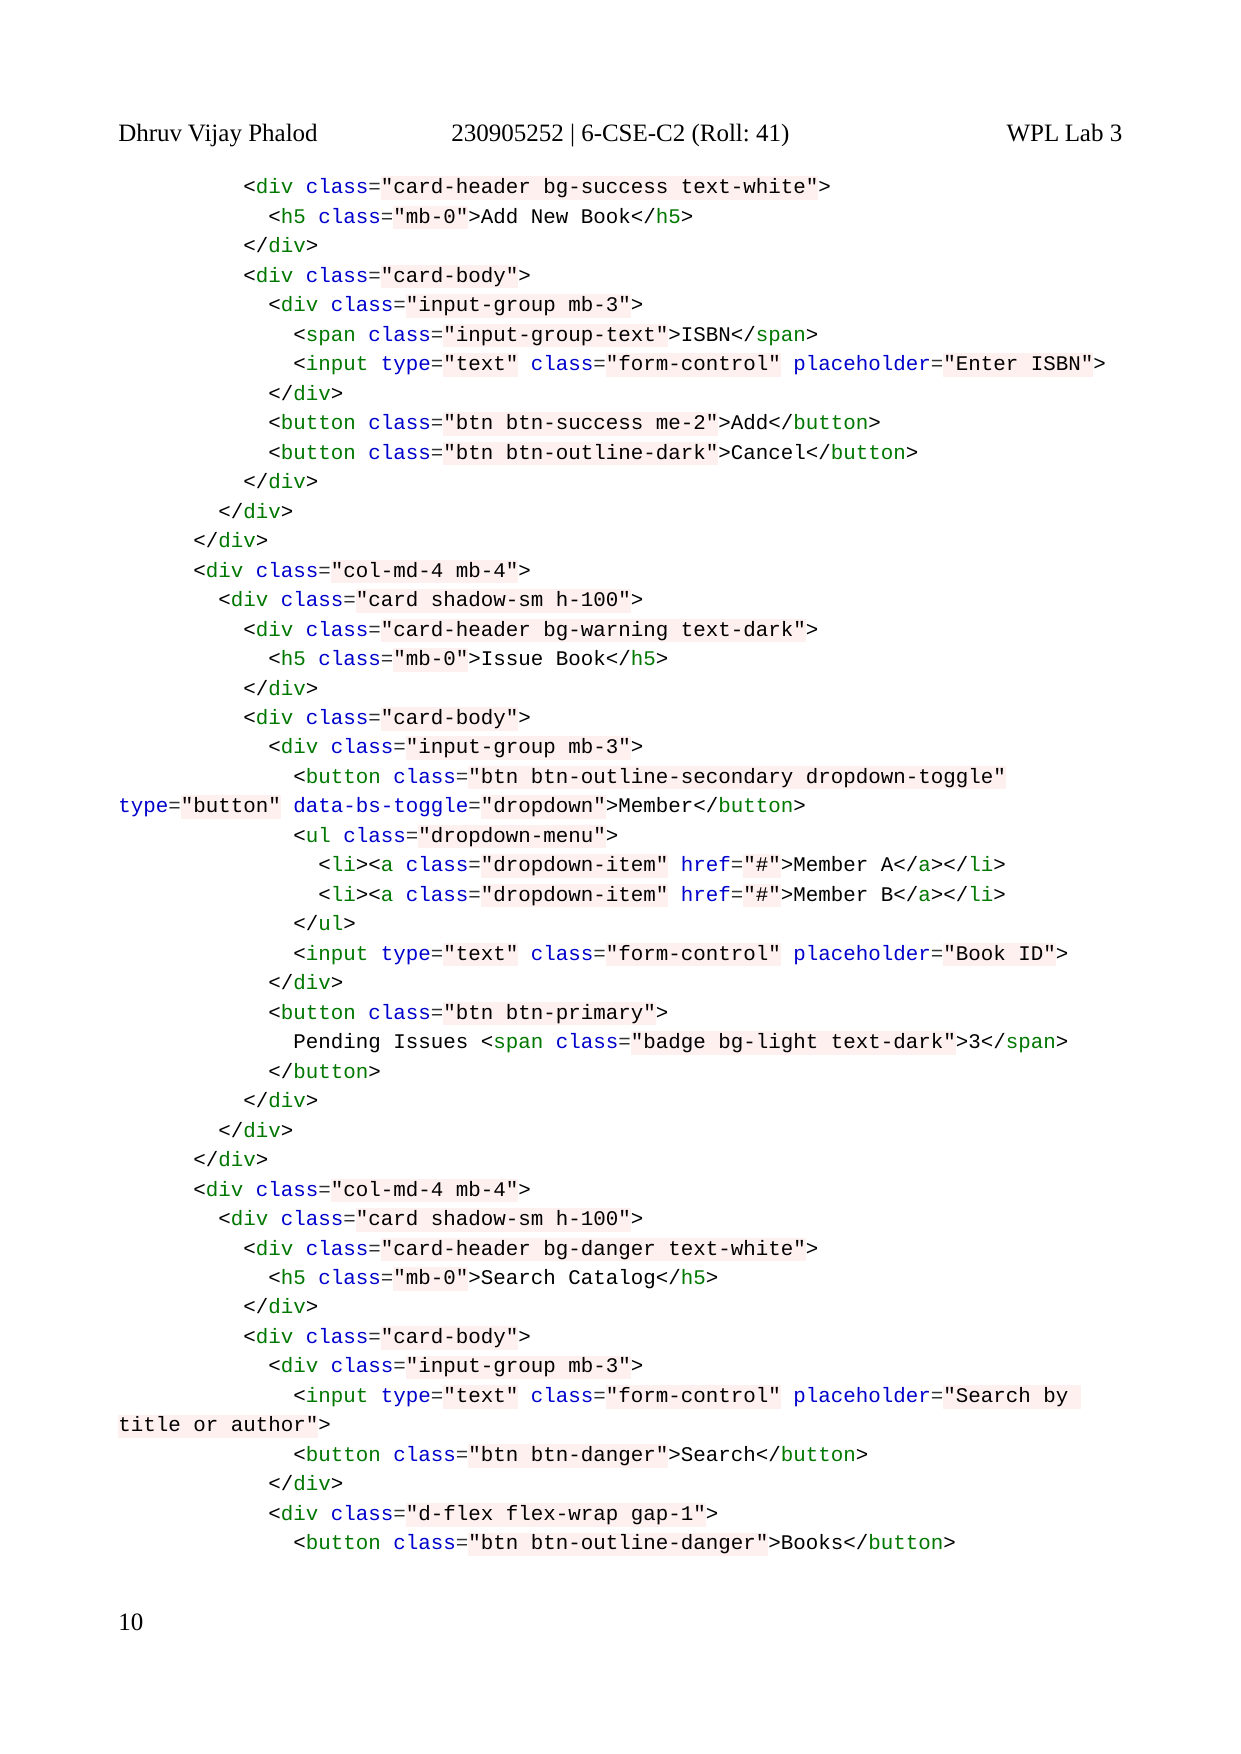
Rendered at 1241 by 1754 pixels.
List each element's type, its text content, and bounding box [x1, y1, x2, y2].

text <button class="btn btn-outline-secondary dropdown-toggle" type="button" data-bs-toggle="dropdown">Member</button> [118, 766, 1122, 819]
text </div> [118, 530, 1122, 554]
text </button> [118, 1061, 1122, 1084]
text <div class="card-body"> [118, 265, 1122, 288]
text </div> [118, 235, 1122, 259]
text <div class="card shadow-sm h-100"> [118, 589, 1122, 613]
text </div> [118, 677, 1122, 701]
text </div> [118, 972, 1122, 996]
text <div class="input-group mb-3"> [118, 1356, 1122, 1379]
text </div> [118, 1120, 1122, 1143]
text <h5 class="mb-0">Search Catalog</h5> [118, 1267, 1122, 1291]
text <div class="input-group mb-3"> [118, 294, 1122, 318]
text <div class="col-md-4 mb-4"> [118, 1179, 1122, 1202]
text <h5 class="mb-0">Add New Book</h5> [118, 206, 1122, 229]
text <button class="btn btn-outline-dark">Cancel</button> [118, 442, 1122, 465]
text <div class="card-header bg-success text-white"> [118, 176, 1122, 200]
text <div class="card shadow-sm h-100"> [118, 1208, 1122, 1232]
text </div> [118, 1090, 1122, 1114]
text </div> [118, 1473, 1122, 1497]
text <input type="text" class="form-control" placeholder="Search by title or author"> [118, 1385, 1122, 1438]
text <div class="input-group mb-3"> [118, 736, 1122, 760]
text <input type="text" class="form-control" placeholder="Book ID"> [118, 943, 1122, 966]
text <ul class="dropdown-menu"> [118, 825, 1122, 848]
text <button class="btn btn-danger">Search</button> [118, 1444, 1122, 1468]
text <li><a class="dropdown-item" href="#">Member B</a></li> [118, 884, 1122, 907]
text <button class="btn btn-outline-danger">Books</button> [118, 1532, 1122, 1556]
text <li><a class="dropdown-item" href="#">Member A</a></li> [118, 854, 1122, 878]
text <button class="btn btn-primary"> [118, 1002, 1122, 1025]
text <div class="card-header bg-warning text-dark"> [118, 618, 1122, 642]
text </ul> [118, 913, 1122, 937]
text <div class="card-header bg-danger text-white"> [118, 1238, 1122, 1261]
text </div> [118, 501, 1122, 524]
text </div> [118, 471, 1122, 495]
text </div> [118, 1297, 1122, 1320]
text <input type="text" class="form-control" placeholder="Enter ISBN"> [118, 353, 1122, 377]
text <span class="input-group-text">ISBN</span> [118, 324, 1122, 347]
text <h5 class="mb-0">Issue Book</h5> [118, 648, 1122, 672]
text </div> [118, 383, 1122, 406]
text </div> [118, 1149, 1122, 1173]
text <div class="d-flex flex-wrap gap-1"> [118, 1503, 1122, 1527]
text Pending Issues <span class="badge bg-light text-dark">3</span> [118, 1031, 1122, 1055]
text <div class="col-md-4 mb-4"> [118, 559, 1122, 583]
text <button class="btn btn-success me-2">Add</button> [118, 412, 1122, 436]
text <div class="card-body"> [118, 707, 1122, 731]
text <div class="card-body"> [118, 1326, 1122, 1350]
